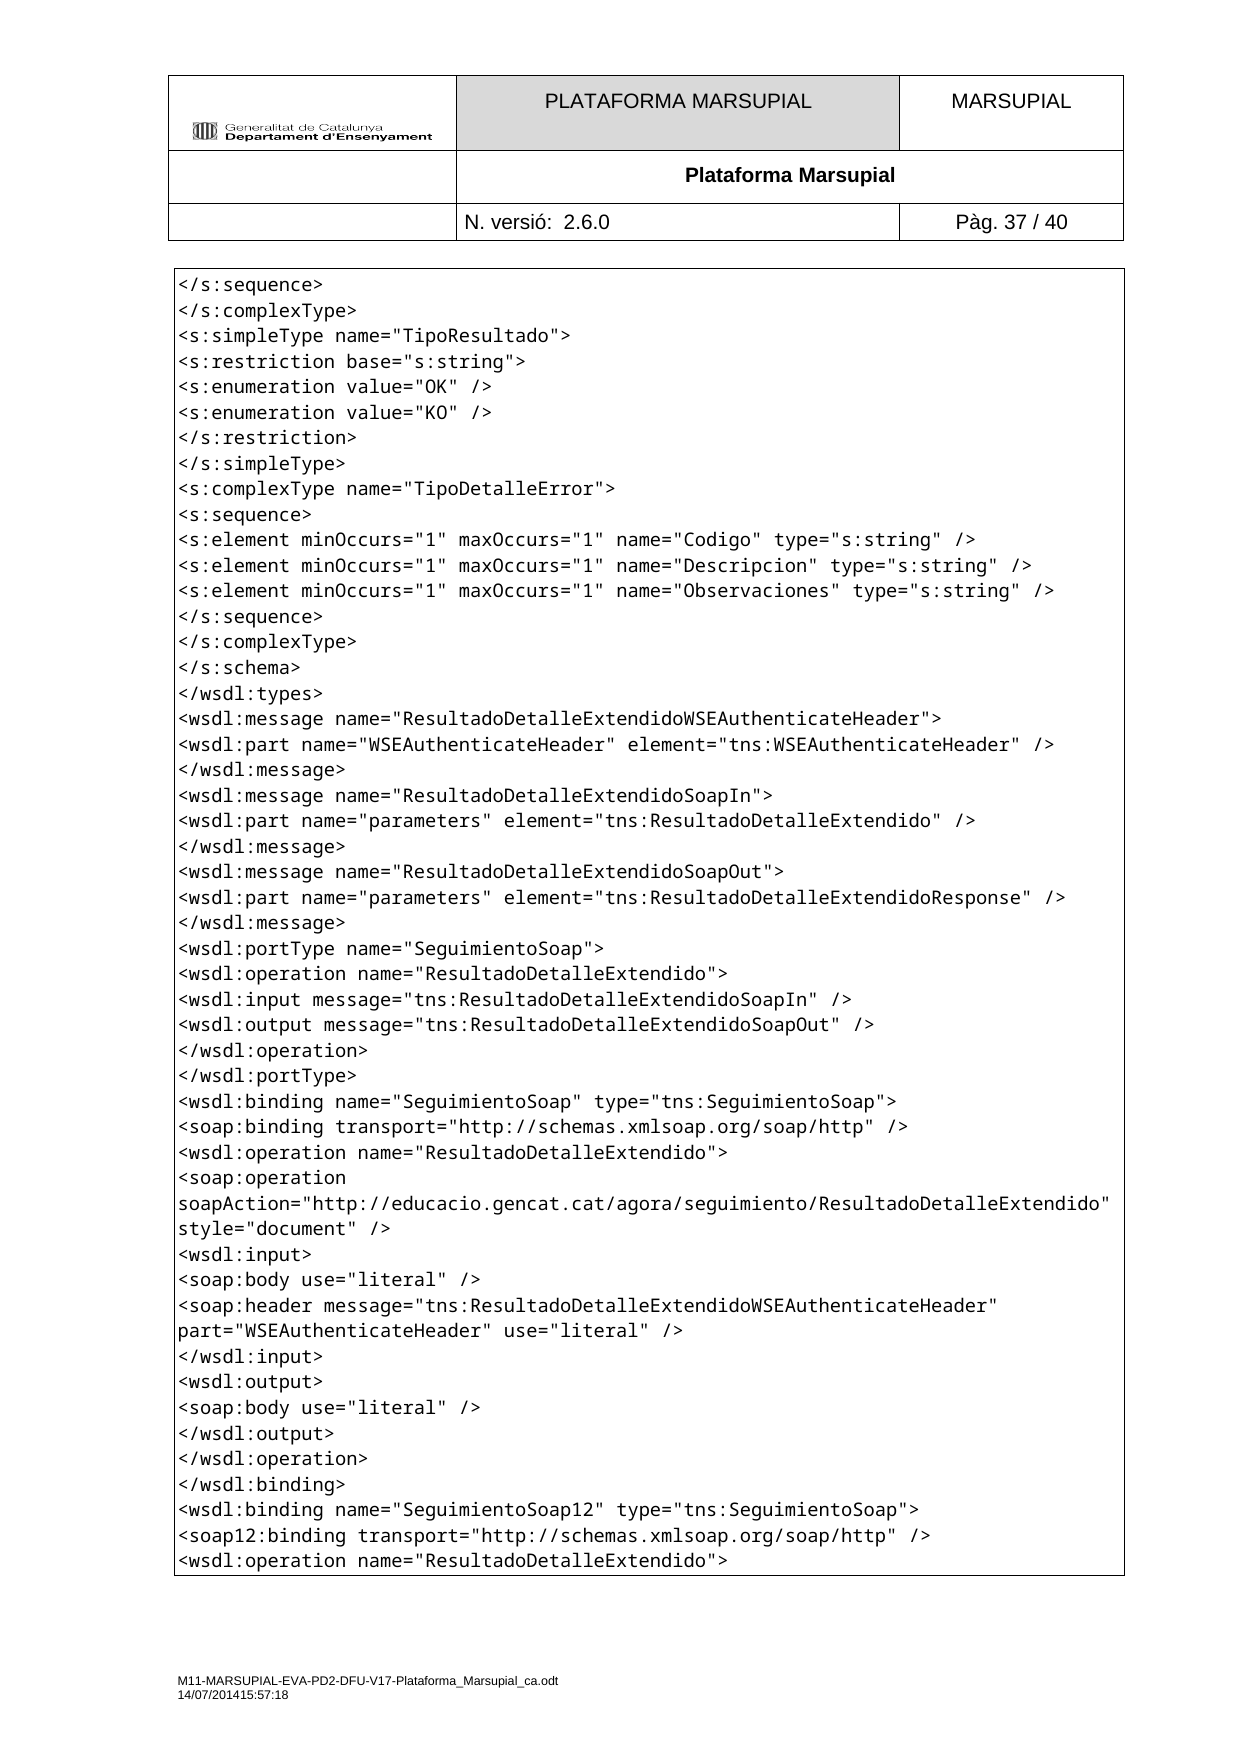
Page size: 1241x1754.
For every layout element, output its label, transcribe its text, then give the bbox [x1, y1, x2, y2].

text <s:element minOccurs="1" maxOccurs="1" name="Descripcion" type="s:string" /> [177, 552, 1122, 578]
text </wsdl:input> [177, 1343, 1122, 1369]
text <s:element minOccurs="1" maxOccurs="1" name="Codigo" type="s:string" /> [177, 527, 1122, 552]
text <soap:operation soapAction="http://educacio.gencat.cat/agora/seguimiento/ResultadoDetalleExtendido" style="document" /> [177, 1165, 1122, 1241]
text </wsdl:message> [177, 833, 1122, 858]
text <s:element minOccurs="1" maxOccurs="1" name="Observaciones" type="s:string" /> [177, 578, 1122, 603]
text <s:simpleType name="TipoResultado"> [177, 322, 1122, 348]
text <wsdl:operation name="ResultadoDetalleExtendido"> [175, 1544, 1124, 1575]
text <wsdl:output> [177, 1369, 1122, 1394]
text </wsdl:portType> [177, 1063, 1122, 1088]
text </wsdl:binding> [177, 1471, 1122, 1496]
text </wsdl:output> [177, 1420, 1122, 1445]
text <wsdl:output message="tns:ResultadoDetalleExtendidoSoapOut" /> [177, 1012, 1122, 1037]
text <wsdl:part name="parameters" element="tns:ResultadoDetalleExtendido" /> [177, 807, 1122, 833]
text <wsdl:part name="parameters" element="tns:ResultadoDetalleExtendidoResponse" /> [177, 884, 1122, 909]
text </wsdl:message> [177, 909, 1122, 935]
text <wsdl:operation name="ResultadoDetalleExtendido"> [177, 1139, 1122, 1165]
text <wsdl:operation name="ResultadoDetalleExtendido"> [177, 961, 1122, 986]
text <wsdl:message name="ResultadoDetalleExtendidoSoapIn"> [177, 782, 1122, 807]
text <s:enumeration value="KO" /> [177, 399, 1122, 424]
text </wsdl:operation> [177, 1037, 1122, 1063]
text <wsdl:binding name="SeguimientoSoap12" type="tns:SeguimientoSoap"> [177, 1496, 1122, 1522]
text <s:restriction base="s:string"> [177, 348, 1122, 373]
text <soap:header message="tns:ResultadoDetalleExtendidoWSEAuthenticateHeader" part="WSEAuthenticateHeader" use="literal" /> [177, 1292, 1122, 1343]
text <wsdl:input message="tns:ResultadoDetalleExtendidoSoapIn" /> [177, 986, 1122, 1012]
text </s:restriction> [177, 424, 1122, 450]
text </wsdl:message> [177, 756, 1122, 782]
text <soap:body use="literal" /> [177, 1267, 1122, 1292]
text <wsdl:binding name="SeguimientoSoap" type="tns:SeguimientoSoap"> [177, 1088, 1122, 1114]
text </wsdl:types> [177, 680, 1122, 705]
text </s:sequence> [177, 603, 1122, 629]
text <wsdl:message name="ResultadoDetalleExtendidoWSEAuthenticateHeader"> [177, 705, 1122, 731]
text <soap:body use="literal" /> [177, 1394, 1122, 1420]
text </s:sequence> [175, 269, 1124, 297]
text </s:schema> [177, 654, 1122, 680]
text </s:simpleType> [177, 450, 1122, 476]
text <wsdl:input> [177, 1241, 1122, 1267]
text <s:sequence> [177, 501, 1122, 527]
text <soap:binding transport="http://schemas.xmlsoap.org/soap/http" /> [177, 1114, 1122, 1139]
text </wsdl:operation> [177, 1445, 1122, 1471]
text </s:complexType> [177, 629, 1122, 654]
text <s:enumeration value="OK" /> [177, 373, 1122, 399]
text <soap12:binding transport="http://schemas.xmlsoap.org/soap/http" /> [177, 1522, 1122, 1544]
text <wsdl:portType name="SeguimientoSoap"> [177, 935, 1122, 961]
text </s:complexType> [177, 297, 1122, 322]
text <s:complexType name="TipoDetalleError"> [177, 476, 1122, 501]
text <wsdl:message name="ResultadoDetalleExtendidoSoapOut"> [177, 858, 1122, 884]
text <wsdl:part name="WSEAuthenticateHeader" element="tns:WSEAuthenticateHeader" /> [177, 731, 1122, 756]
